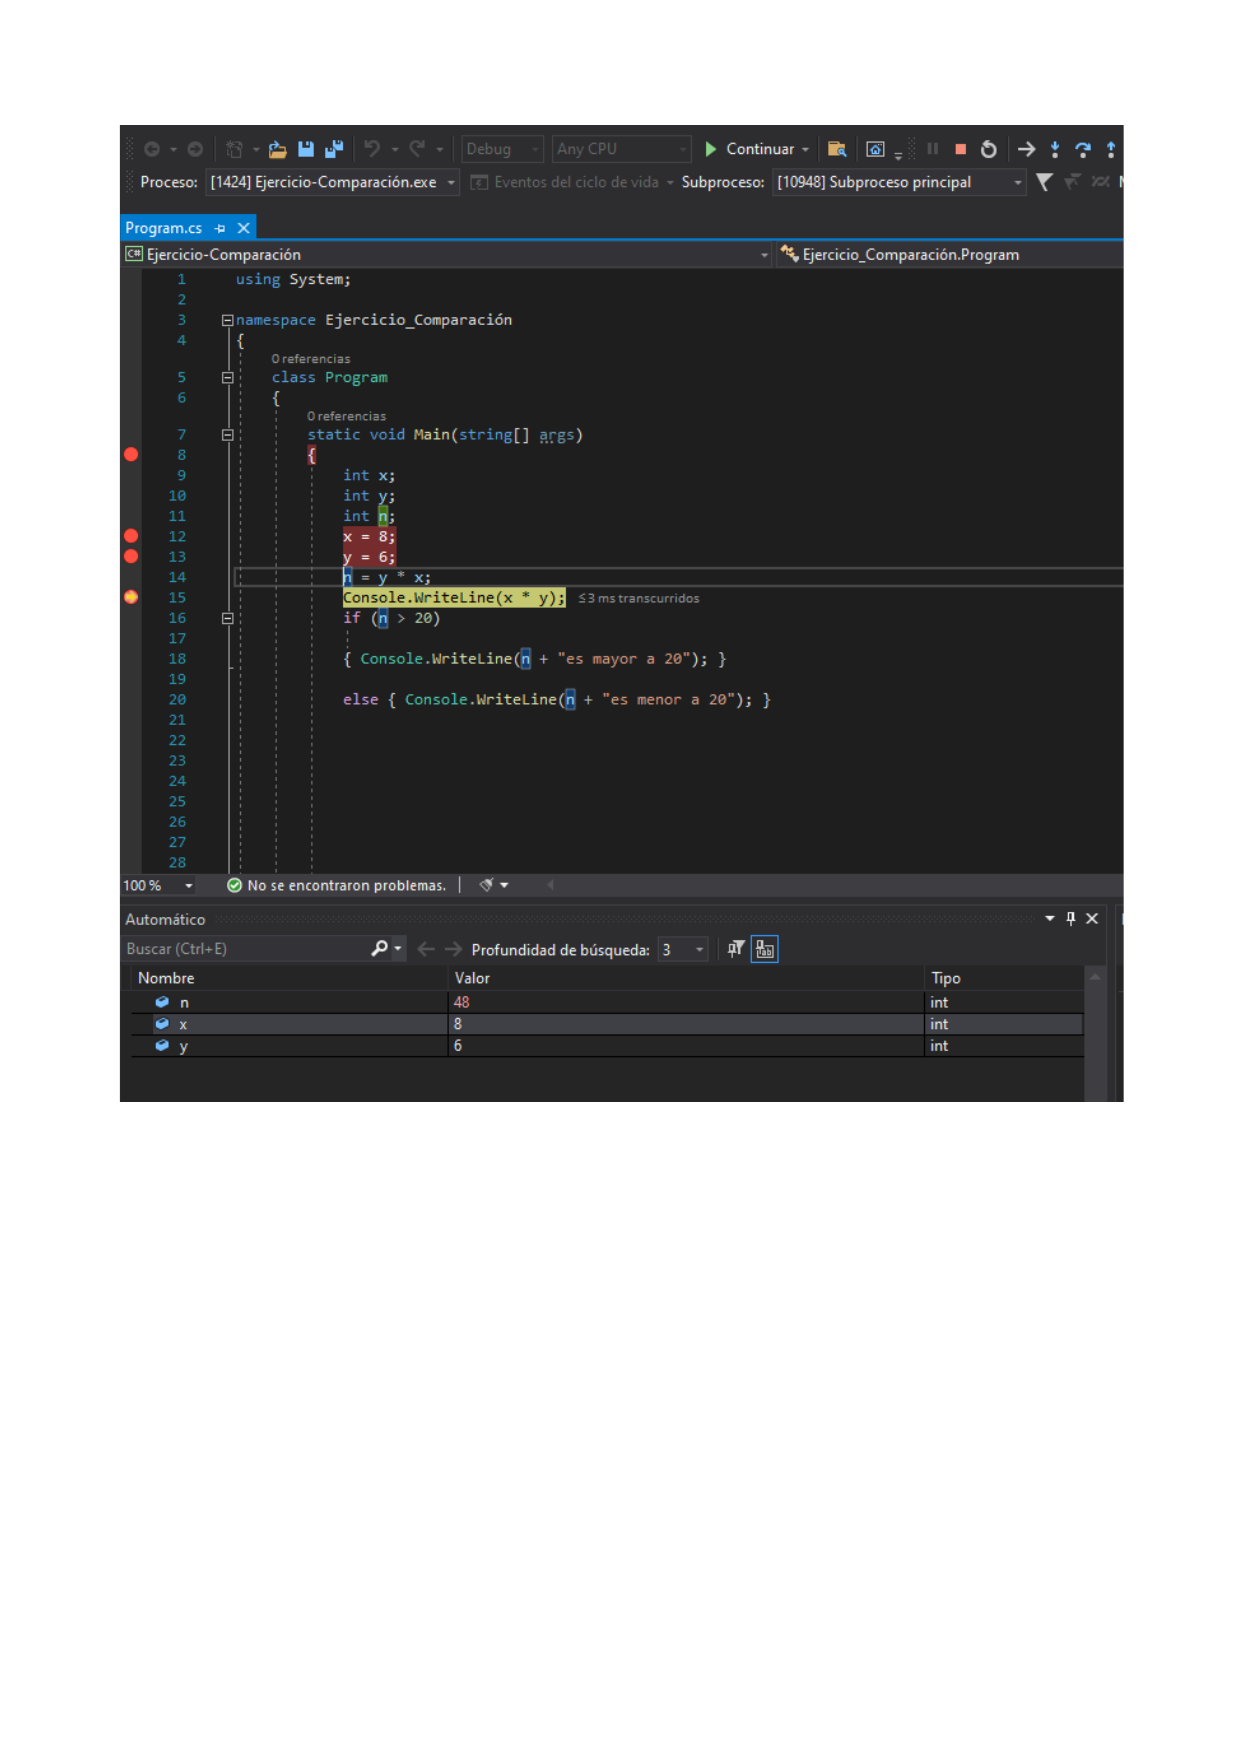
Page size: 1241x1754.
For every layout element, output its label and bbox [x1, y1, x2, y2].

picture [119, 125, 1124, 1102]
